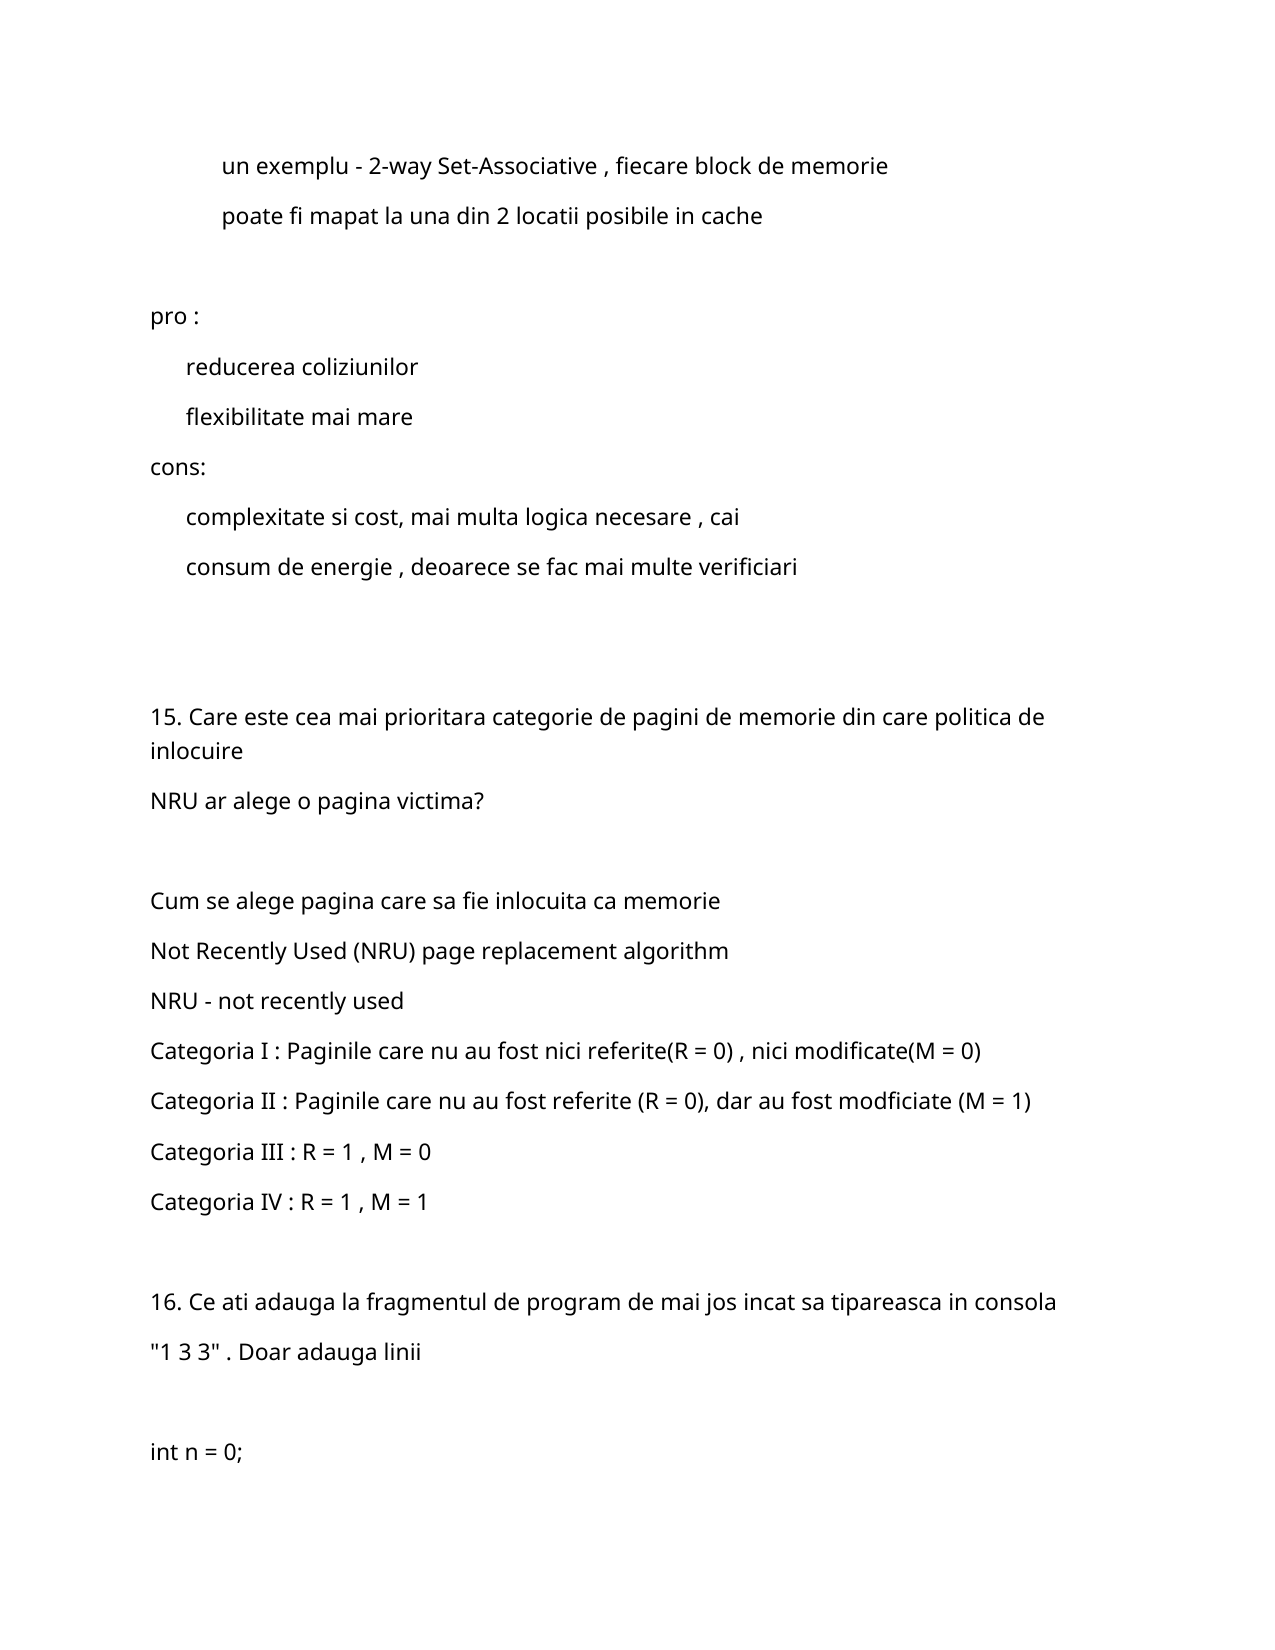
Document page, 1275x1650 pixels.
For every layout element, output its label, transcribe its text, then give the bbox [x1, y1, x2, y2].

text 16. Ce ati adauga la fragmentul de program de mai jos incat sa tipareasca in consola [150, 1286, 1125, 1317]
text flexibilitate mai mare [150, 401, 1125, 432]
text Cum se alege pagina care sa fie inlocuita ca memorie [150, 885, 1125, 916]
text NRU ar alege o pagina victima? [150, 785, 1125, 816]
text Categoria III : R = 1 , M = 0 [150, 1135, 1125, 1167]
text poate fi mapat la una din 2 locatii posibile in cache [150, 200, 1125, 231]
text NRU - not recently used [150, 985, 1125, 1016]
text Categoria IV : R = 1 , M = 1 [150, 1186, 1125, 1217]
text int n = 0; [150, 1436, 1125, 1467]
text reducerea coliziunilor [150, 350, 1125, 382]
text pro : [150, 300, 1125, 332]
text "1 3 3" . Doar adauga linii [150, 1336, 1125, 1367]
text cons: [150, 451, 1125, 482]
text Categoria II : Paginile care nu au fost referite (R = 0), dar au fost modficiate (M = 1) [150, 1085, 1125, 1117]
text 15. Care este cea mai prioritara categorie de pagini de memorie din care politica de inlocuire [150, 701, 1125, 766]
text complexitate si cost, mai multa logica necesare , cai [150, 501, 1125, 532]
text consum de energie , deoarece se fac mai multe verificiari [150, 551, 1125, 582]
text Categoria I : Paginile care nu au fost nici referite(R = 0) , nici modificate(M = 0) [150, 1035, 1125, 1066]
text un exemplu - 2-way Set-Associative , fiecare block de memorie [150, 150, 1125, 181]
text Not Recently Used (NRU) page replacement algorithm [150, 935, 1125, 966]
